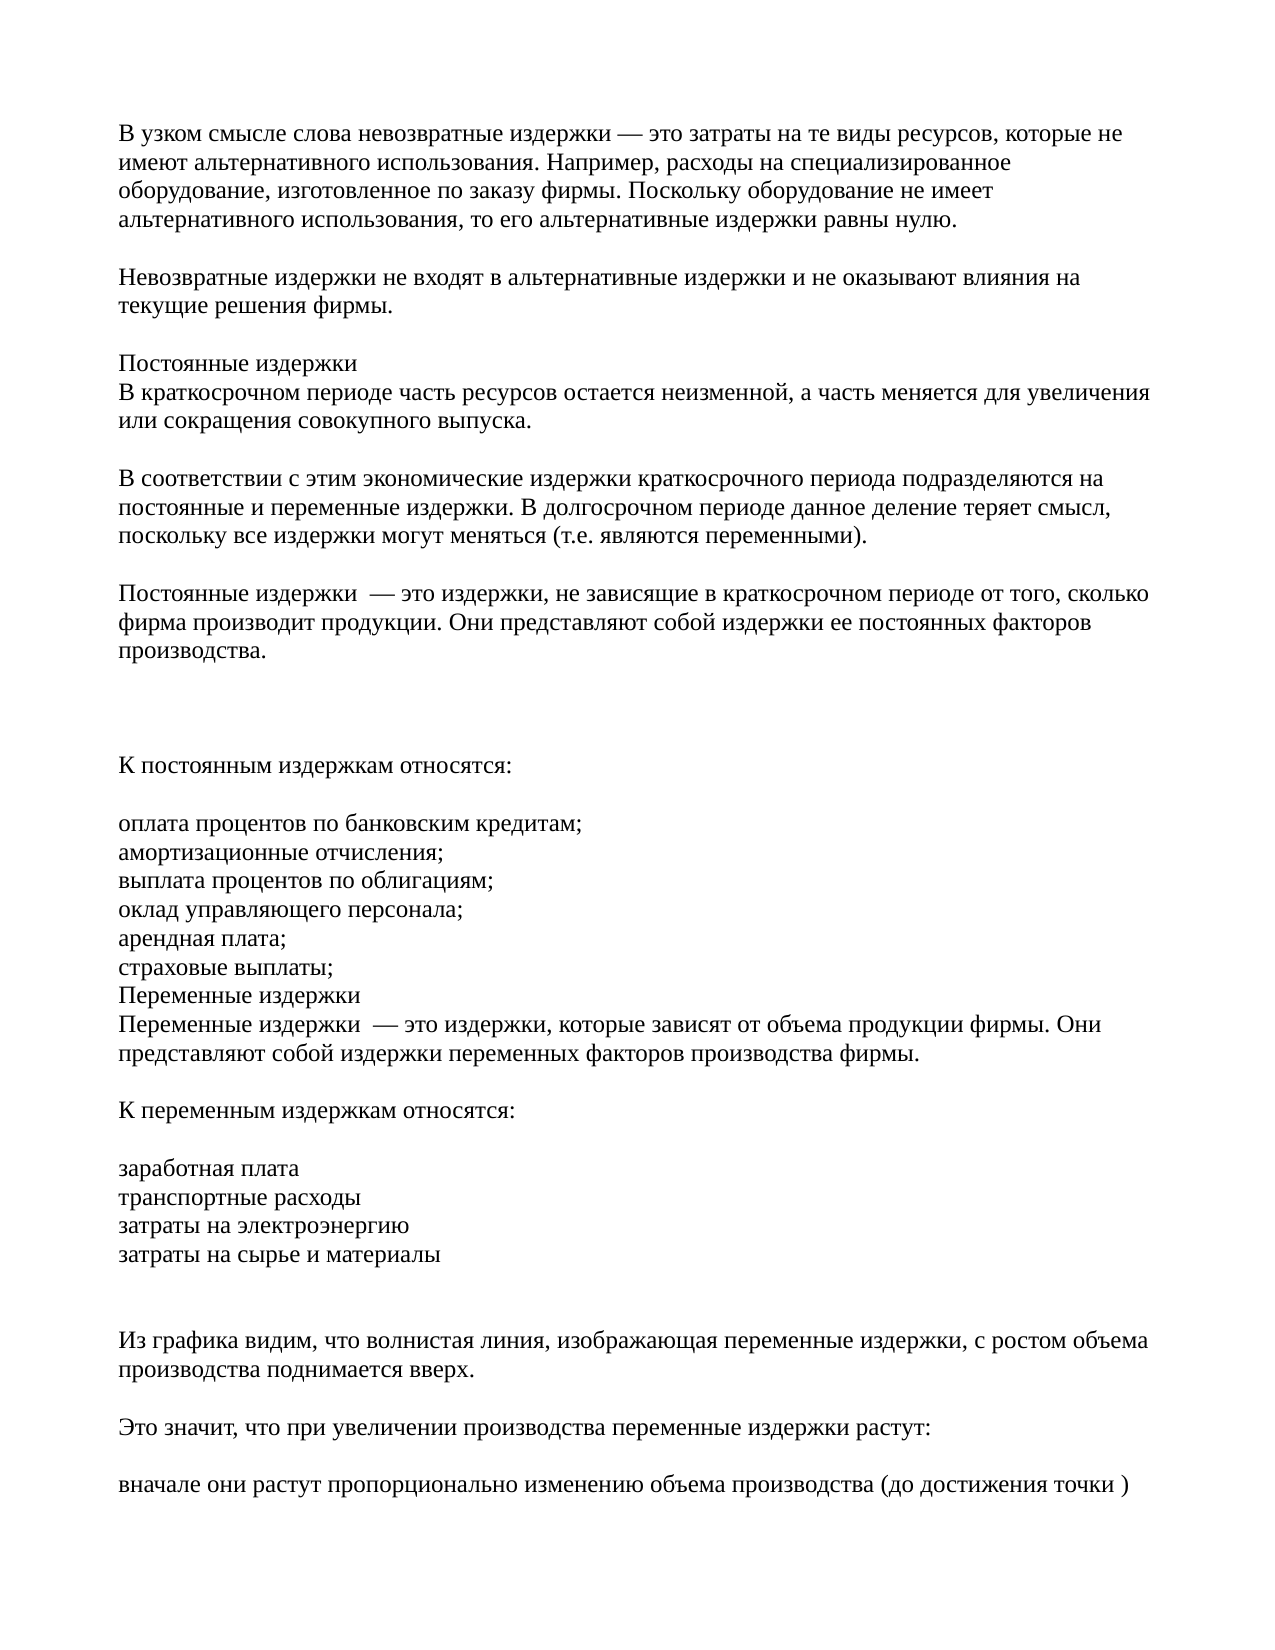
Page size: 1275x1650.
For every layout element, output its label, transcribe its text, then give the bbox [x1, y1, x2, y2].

text В краткосрочном периоде часть ресурсов остается неизменной, а часть меняется для увеличения или сокращения совокупного выпуска. [118, 377, 1157, 434]
text заработная плата [118, 1153, 1157, 1182]
text Это значит, что при увеличении производства переменные издержки растут: [118, 1412, 1157, 1441]
text В узком смысле слова невозвратные издержки — это затраты на те виды ресурсов, которые не имеют альтернативного использования. Например, расходы на специализированное оборудование, изготовленное по заказу фирмы. Поскольку оборудование не имеет альтернативного использования, то его альтернативные издержки равны нулю. [118, 118, 1157, 233]
text транспортные расходы [118, 1182, 1157, 1211]
text вначале они растут пропорционально изменению объема производства (до достижения точки ) [118, 1469, 1157, 1498]
text В соответствии с этим экономические издержки краткосрочного периода подразделяются на постоянные и переменные издержки. В долгосрочном периоде данное деление теряет смысл, поскольку все издержки могут меняться (т.е. являются переменными). [118, 463, 1157, 549]
text Переменные издержки — это издержки, которые зависят от объема продукции фирмы. Они представляют собой издержки переменных факторов производства фирмы. [118, 1009, 1157, 1067]
text Постоянные издержки — это издержки, не зависящие в краткосрочном периоде от того, сколько фирма производит продукции. Они представляют собой издержки ее постоянных факторов производства. [118, 578, 1157, 664]
text арендная плата; [118, 923, 1157, 952]
text страховые выплаты; [118, 952, 1157, 981]
text Невозвратные издержки не входят в альтернативные издержки и не оказывают влияния на текущие решения фирмы. [118, 262, 1157, 319]
text К постоянным издержкам относятся: [118, 751, 1157, 779]
text выплата процентов по облигациям; [118, 866, 1157, 894]
text оплата процентов по банковским кредитам; [118, 808, 1157, 837]
text затраты на сырье и материалы [118, 1239, 1157, 1268]
text амортизационные отчисления; [118, 837, 1157, 866]
text К переменным издержкам относятся: [118, 1096, 1157, 1124]
text затраты на электроэнергию [118, 1211, 1157, 1239]
text оклад управляющего персонала; [118, 894, 1157, 923]
text Из графика видим, что волнистая линия, изображающая переменные издержки, с ростом объема производства поднимается вверх. [118, 1326, 1157, 1383]
text Постоянные издержки [118, 348, 1157, 377]
text Переменные издержки [118, 981, 1157, 1009]
